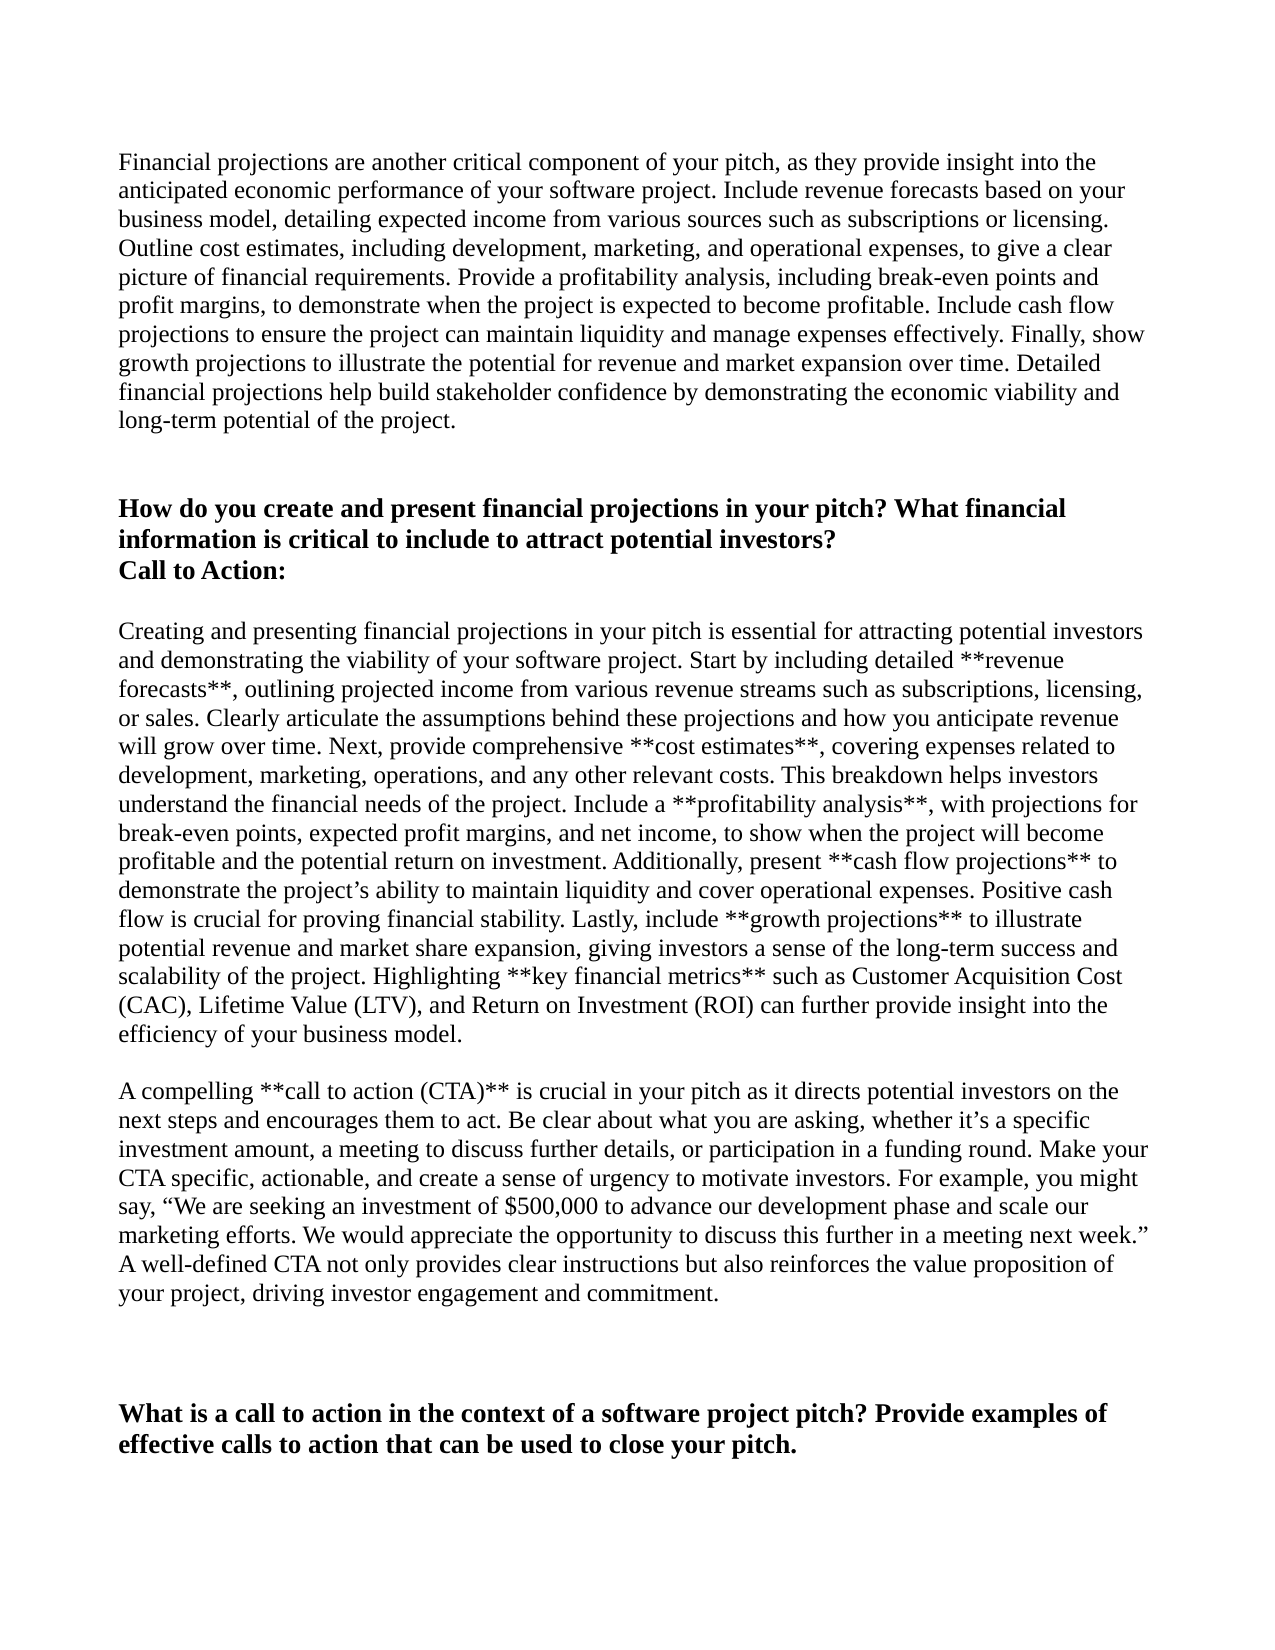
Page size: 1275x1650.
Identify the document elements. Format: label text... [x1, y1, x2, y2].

text A compelling **call to action (CTA)** is crucial in your pitch as it directs potential investors on the next steps and encourages them to act. Be clear about what you are asking, whether it’s a specific investment amount, a meeting to discuss further details, or participation in a funding round. Make your CTA specific, actionable, and create a sense of urgency to motivate investors. For example, you might say, “We are seeking an investment of $500,000 to advance our development phase and scale our marketing efforts. We would appreciate the opportunity to discuss this further in a meeting next week.” A well-defined CTA not only provides clear instructions but also reinforces the value proposition of your project, driving investor engagement and commitment. [118, 1076, 1157, 1306]
text What is a call to action in the context of a software project pitch? Provide examples of effective calls to action that can be used to close your pitch. [118, 1397, 1157, 1460]
text How do you create and present financial projections in your pitch? What financial information is critical to include to attract potential investors? [118, 492, 1157, 554]
text Financial projections are another critical component of your pitch, as they provide insight into the anticipated economic performance of your software project. Include revenue forecasts based on your business model, detailing expected income from various sources such as subscriptions or licensing. Outline cost estimates, including development, marketing, and operational expenses, to give a clear picture of financial requirements. Provide a profitability analysis, including break-even points and profit margins, to demonstrate when the project is expected to become profitable. Include cash flow projections to ensure the project can maintain liquidity and manage expenses effectively. Finally, show growth projections to illustrate the potential for revenue and market expansion over time. Detailed financial projections help build stakeholder confidence by demonstrating the economic viability and long-term potential of the project. [118, 147, 1157, 434]
text Creating and presenting financial projections in your pitch is essential for attracting potential investors and demonstrating the viability of your software project. Start by including detailed **revenue forecasts**, outlining projected income from various revenue streams such as subscriptions, licensing, or sales. Clearly articulate the assumptions behind these projections and how you anticipate revenue will grow over time. Next, provide comprehensive **cost estimates**, covering expenses related to development, marketing, operations, and any other relevant costs. This breakdown helps investors understand the financial needs of the project. Include a **profitability analysis**, with projections for break-even points, expected profit margins, and net income, to show when the project will become profitable and the potential return on investment. Additionally, present **cash flow projections** to demonstrate the project’s ability to maintain liquidity and cover operational expenses. Positive cash flow is crucial for proving financial stability. Lastly, include **growth projections** to illustrate potential revenue and market share expansion, giving investors a sense of the long-term success and scalability of the project. Highlighting **key financial metrics** such as Customer Acquisition Cost (CAC), Lifetime Value (LTV), and Return on Investment (ROI) can further provide insight into the efficiency of your business model. [118, 616, 1157, 1048]
text Call to Action: [118, 554, 1157, 585]
